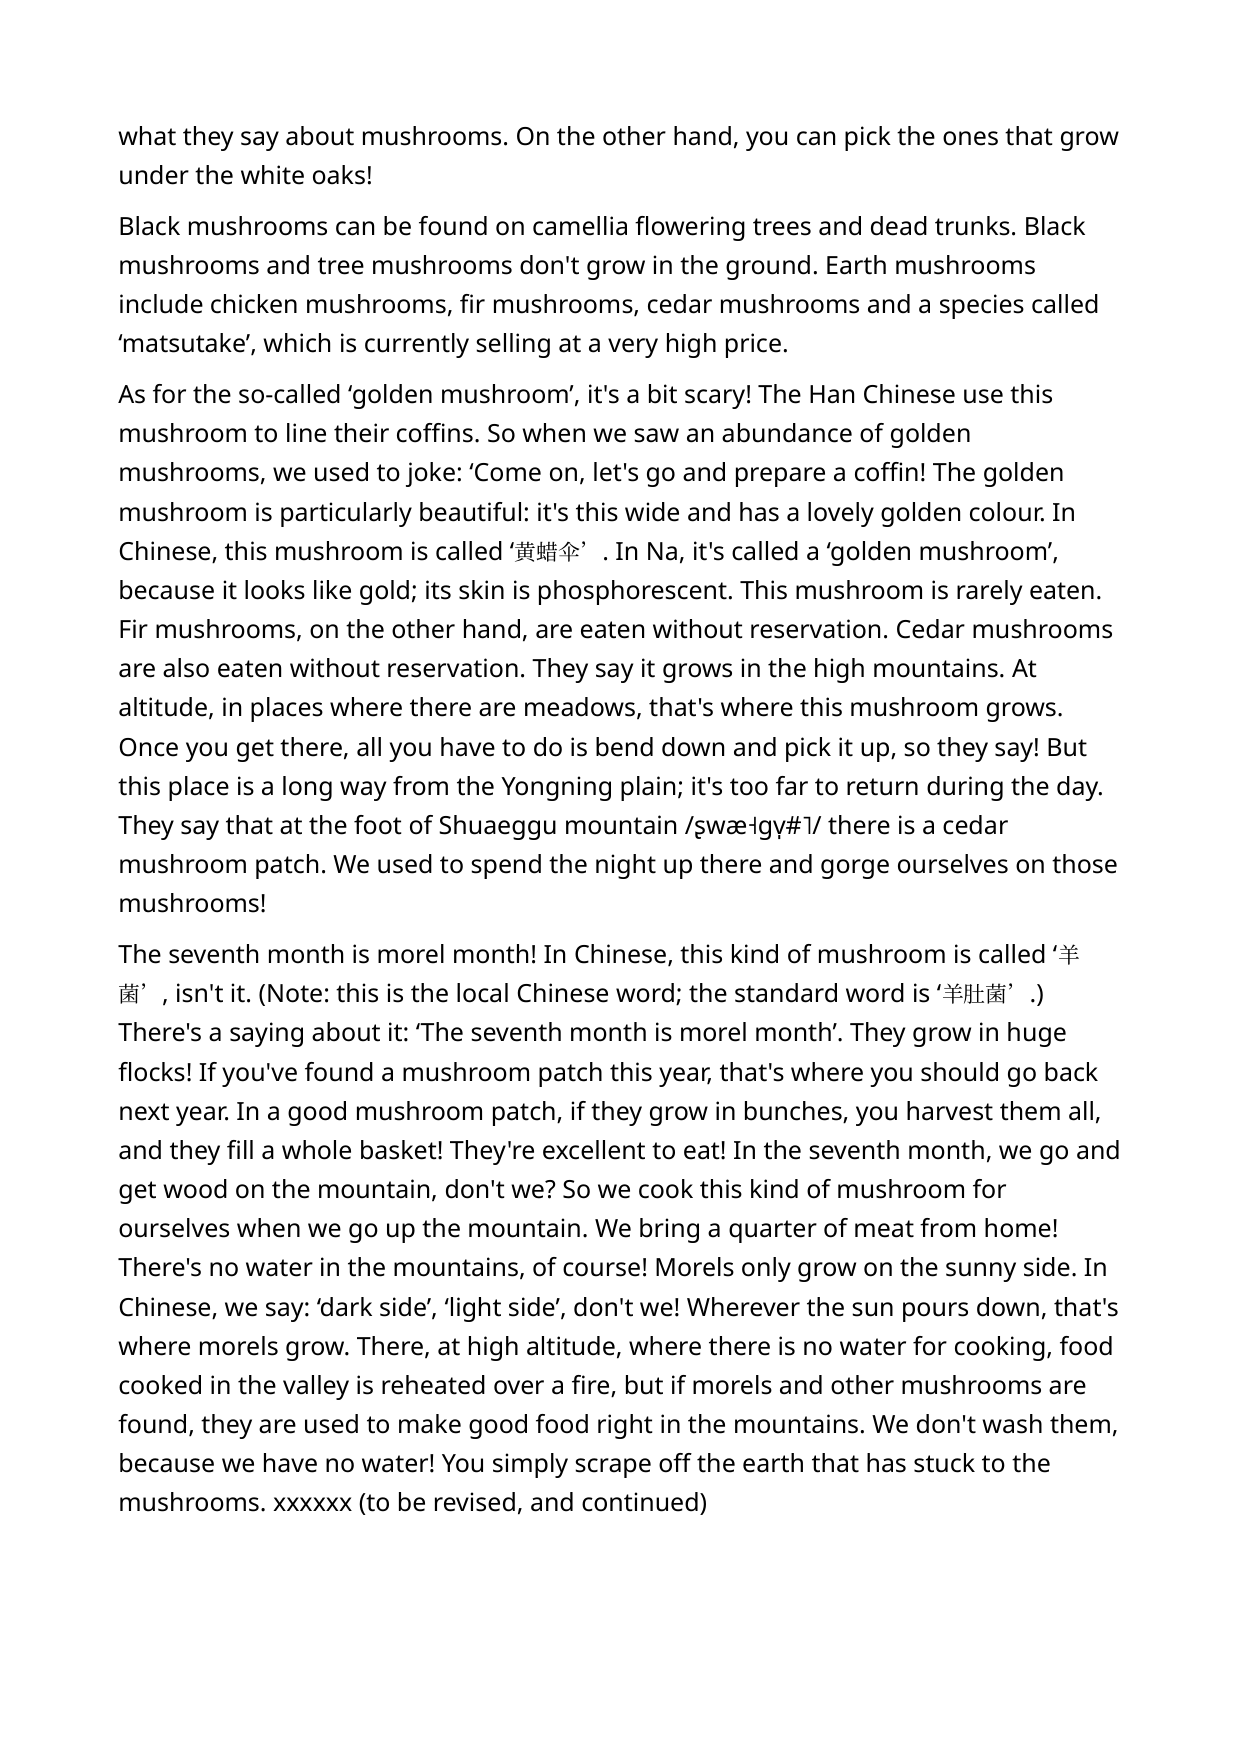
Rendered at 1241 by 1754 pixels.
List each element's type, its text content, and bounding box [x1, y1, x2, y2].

text Black mushrooms can be found on camellia flowering trees and dead trunks. Black mushrooms and tree mushrooms don't grow in the ground. Earth mushrooms include chicken mushrooms, fir mushrooms, cedar mushrooms and a species called ‘matsutake’, which is currently selling at a very high price. [118, 208, 1122, 360]
text The seventh month is morel month! In Chinese, this kind of mushroom is called ‘羊菌’, isn't it. (Note: this is the local Chinese word; the standard word is ‘羊肚菌’.) There's a saying about it: ‘The seventh month is morel month’. They grow in huge flocks! If you've found a mushroom patch this year, that's where you should go back next year. In a good mushroom patch, if they grow in bunches, you harvest them all, and they fill a whole basket! They're excellent to eat! In the seventh month, we go and get wood on the mountain, don't we? So we cook this kind of mushroom for ourselves when we go up the mountain. We bring a quarter of meat from home! There's no water in the mountains, of course! Morels only grow on the sunny side. In Chinese, we say: ‘dark side’, ‘light side’, don't we! Wherever the sun pours down, that's where morels grow. There, at high altitude, where there is no water for cooking, food cooked in the valley is reheated over a fire, but if morels and other mushrooms are found, they are used to make good food right in the mountains. We don't wash them, because we have no water! You simply scrape off the earth that has stuck to the mushrooms. xxxxxx (to be revised, and continued) [118, 937, 1122, 1519]
text As for the so-called ‘golden mushroom’, it's a bit scary! The Han Chinese use this mushroom to line their coffins. So when we saw an abundance of golden mushrooms, we used to joke: ‘Come on, let's go and prepare a coffin! The golden mushroom is particularly beautiful: it's this wide and has a lovely golden colour. In Chinese, this mushroom is called ‘黄蜡伞’. In Na, it's called a ‘golden mushroom’, because it looks like gold; its skin is phosphorescent. This mushroom is rarely eaten. Fir mushrooms, on the other hand, are eaten without reservation. Cedar mushrooms are also eaten without reservation. They say it grows in the high mountains. At altitude, in places where there are meadows, that's where this mushroom grows. Once you get there, all you have to do is bend down and pick it up, so they say! But this place is a long way from the Yongning plain; it's too far to return during the day. They say that at the foot of Shuaeggu mountain /ʂwæ˧gv̩#˥/ there is a cedar mushroom patch. We used to spend the night up there and gorge ourselves on those mushrooms! [118, 377, 1122, 920]
text what they say about mushrooms. On the other hand, you can pick the ones that grow under the white oaks! [118, 118, 1122, 191]
